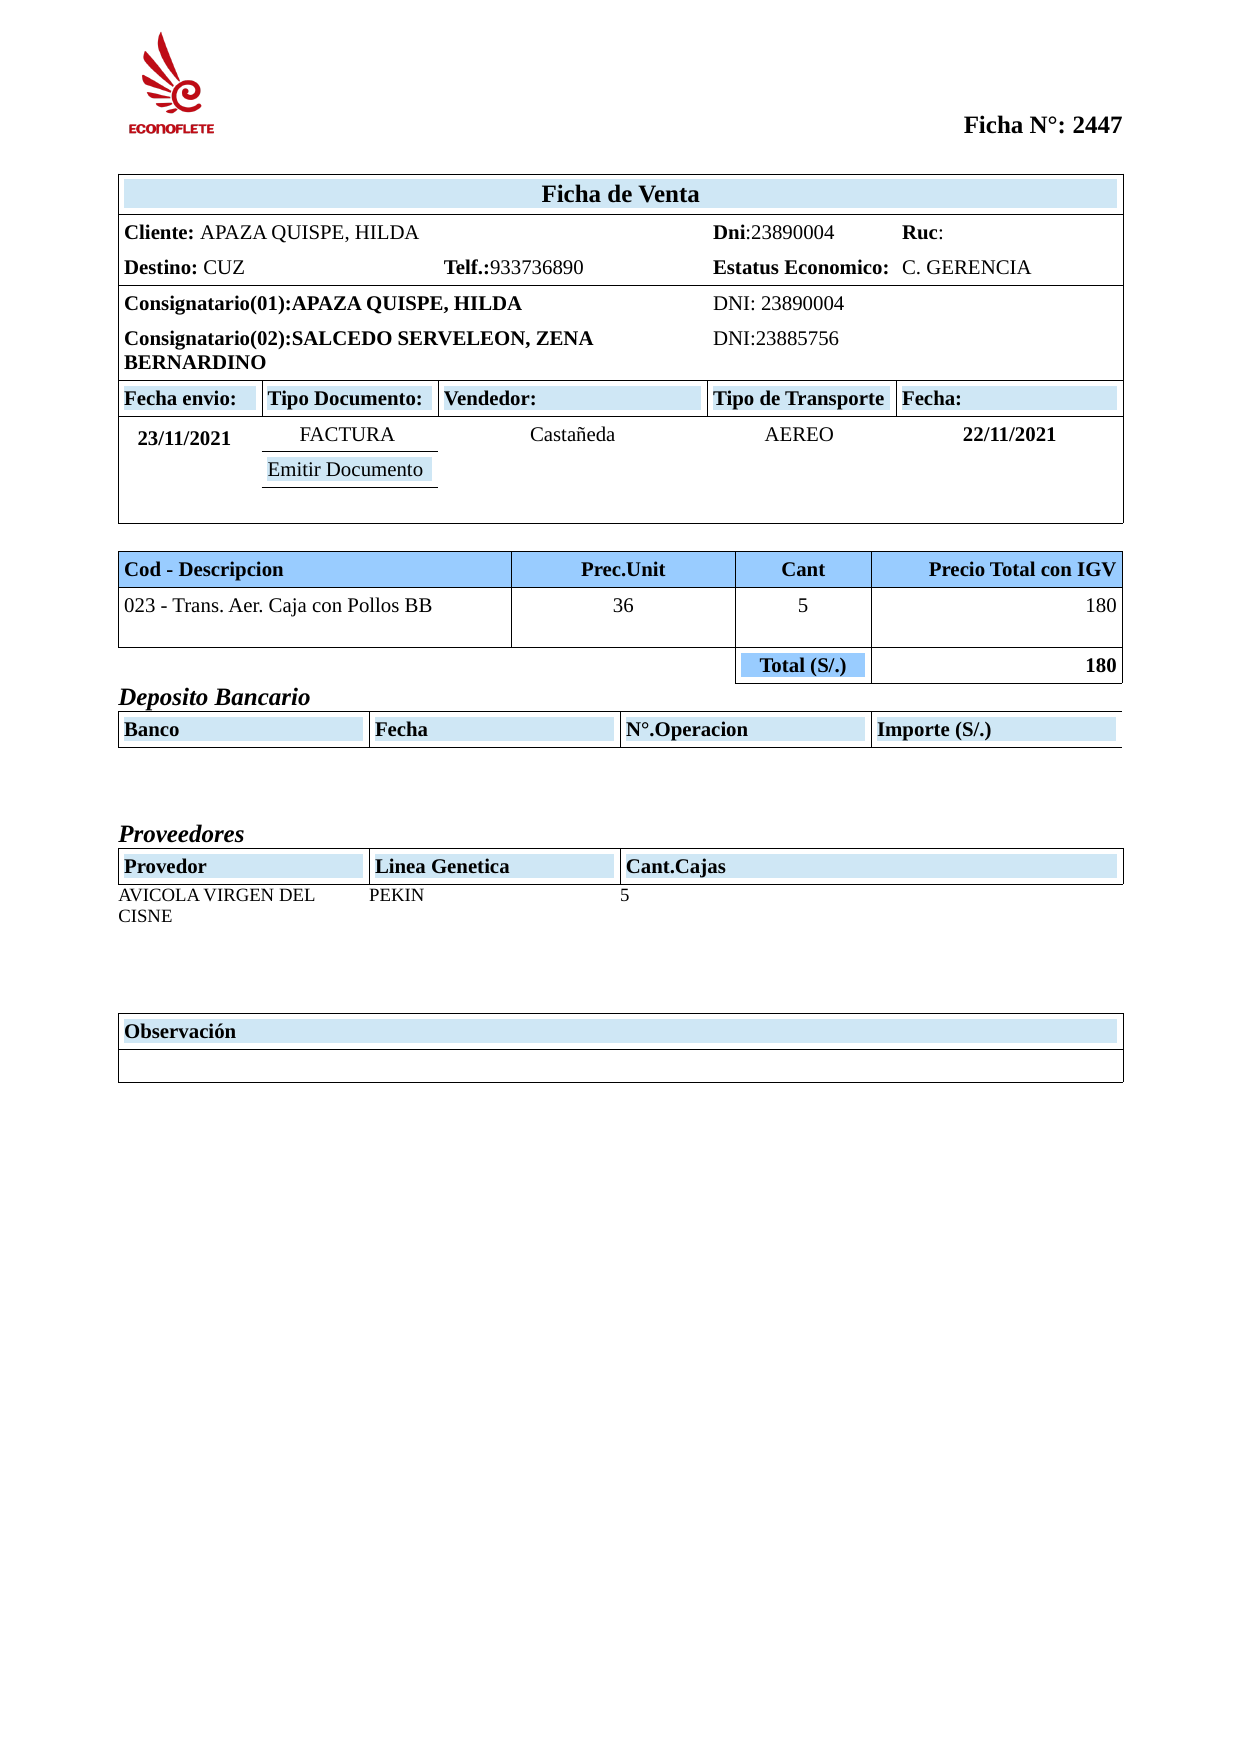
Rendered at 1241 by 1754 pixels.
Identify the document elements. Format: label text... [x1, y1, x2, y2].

table_cell [871, 771, 1122, 795]
table_cell 180 [872, 588, 1122, 647]
table_cell Consignatario(02):SALCEDO SERVELEON, ZENA BERNARDINO [119, 321, 707, 380]
table_cell 5 [736, 588, 871, 647]
table_cell [369, 948, 620, 970]
table_cell [118, 991, 369, 1013]
table_cell FACTURA [262, 417, 438, 451]
table_header Precio Total con IGV [872, 552, 1122, 587]
table_header Provedor [119, 849, 369, 883]
table_cell Tipo Documento: [263, 381, 438, 416]
table_cell [118, 795, 369, 819]
table_cell [511, 648, 735, 682]
table_cell 22/11/2021 [896, 417, 1123, 523]
picture [118, 31, 225, 134]
table_cell [620, 970, 1123, 991]
table_cell [369, 927, 620, 948]
table_cell 36 [512, 588, 735, 647]
table_cell [369, 771, 620, 795]
table_cell Vendedor: [439, 381, 707, 416]
table_cell [871, 748, 1122, 771]
table_cell [620, 795, 871, 819]
table_cell [369, 991, 620, 1013]
table_cell Dni:23890004 [707, 215, 896, 249]
table_cell [871, 795, 1122, 819]
table_cell Ruc: [896, 215, 1123, 249]
table_header Cod - Descripcion [119, 552, 511, 587]
table_header Linea Genetica [370, 849, 620, 883]
table_cell Total (S/.) [736, 648, 871, 682]
text Deposito Bancario [118, 682, 1122, 711]
table_cell 023 - Trans. Aer. Caja con Pollos BB [119, 588, 511, 647]
table_cell [620, 771, 871, 795]
table_cell [118, 970, 369, 991]
table_cell [118, 771, 369, 795]
table_header Importe (S/.) [872, 712, 1122, 747]
table_cell DNI:23885756 [707, 321, 1123, 380]
table_header Banco [119, 712, 369, 747]
text Proveedores [118, 819, 1122, 848]
table_cell [118, 927, 369, 948]
table_header Cant.Cajas [621, 849, 1123, 883]
table_cell AEREO [707, 417, 896, 523]
table_cell Tipo de Transporte [708, 381, 896, 416]
table_cell Fecha envio: [119, 381, 262, 416]
table_header Fecha [370, 712, 620, 747]
table_cell Telf.:933736890 [438, 249, 707, 285]
table_cell [118, 948, 369, 970]
table_header Prec.Unit [512, 552, 735, 587]
table_header Cant [736, 552, 871, 587]
table_cell [620, 748, 871, 771]
table_cell [369, 795, 620, 819]
table_cell Fecha: [897, 381, 1123, 416]
table_cell [119, 1050, 1123, 1082]
table_header Observación [119, 1014, 1123, 1049]
table_cell Estatus Economico: [707, 249, 896, 285]
table_cell DNI: 23890004 [707, 286, 1123, 321]
table_cell 180 [872, 648, 1122, 682]
table_cell C. GERENCIA [896, 249, 1123, 285]
table_cell [620, 927, 1123, 948]
table_cell Cliente: APAZA QUISPE, HILDA [119, 215, 707, 249]
table_header Ficha de Venta [119, 175, 1123, 214]
table_cell PEKIN [369, 885, 620, 927]
table_cell [369, 970, 620, 991]
table_cell Consignatario(01):APAZA QUISPE, HILDA [119, 286, 707, 321]
table_cell Castañeda [438, 417, 707, 523]
table_cell [262, 488, 438, 523]
table_cell 5 [620, 885, 1123, 927]
table_cell [620, 948, 1123, 970]
table_cell AVICOLA VIRGEN DEL CISNE [118, 885, 369, 927]
table_cell Destino: CUZ [119, 249, 438, 285]
table_header N°.Operacion [621, 712, 871, 747]
table_cell 23/11/2021 [119, 417, 262, 523]
table_cell [118, 648, 511, 682]
table_cell [369, 748, 620, 771]
table_cell Emitir Documento [262, 452, 438, 487]
table_cell [620, 991, 1123, 1013]
table_cell [118, 748, 369, 771]
